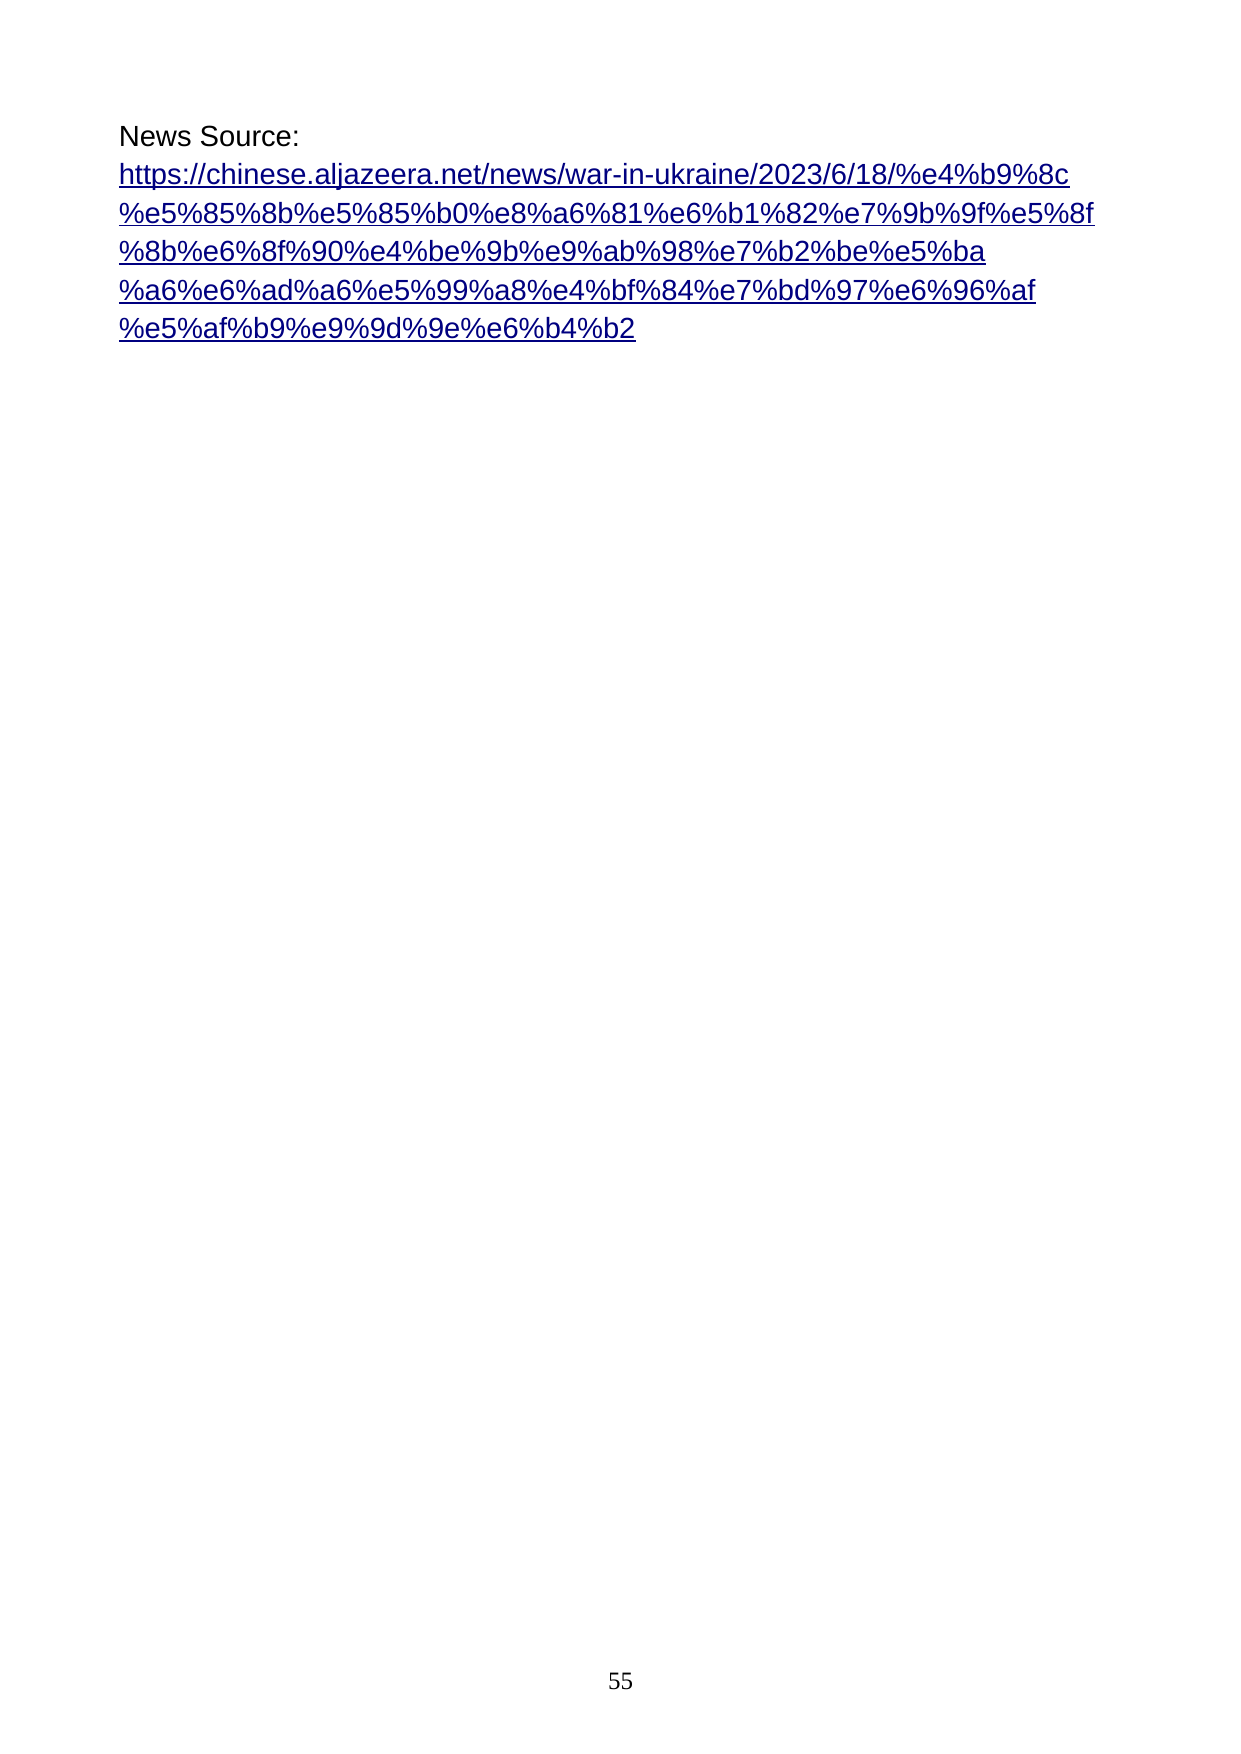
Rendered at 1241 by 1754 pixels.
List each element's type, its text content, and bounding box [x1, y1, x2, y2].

text News Source: https://chinese.aljazeera.net/news/war-in-ukraine/2023/6/18/%e4%b9%8c%e5%85%8b%e5%85%b0%e8%a6%81%e6%b1%82%e7%9b%9f%e5%8f%8b%e6%8f%90%e4%be%9b%e9%ab%98%e7%b2%be%e5%ba%a6%e6%ad%a6%e5%99%a8%e4%bf%84%e7%bd%97%e6%96%af%e5%af%b9%e9%9d%9e%e6%b4%b2 [118, 118, 1122, 345]
